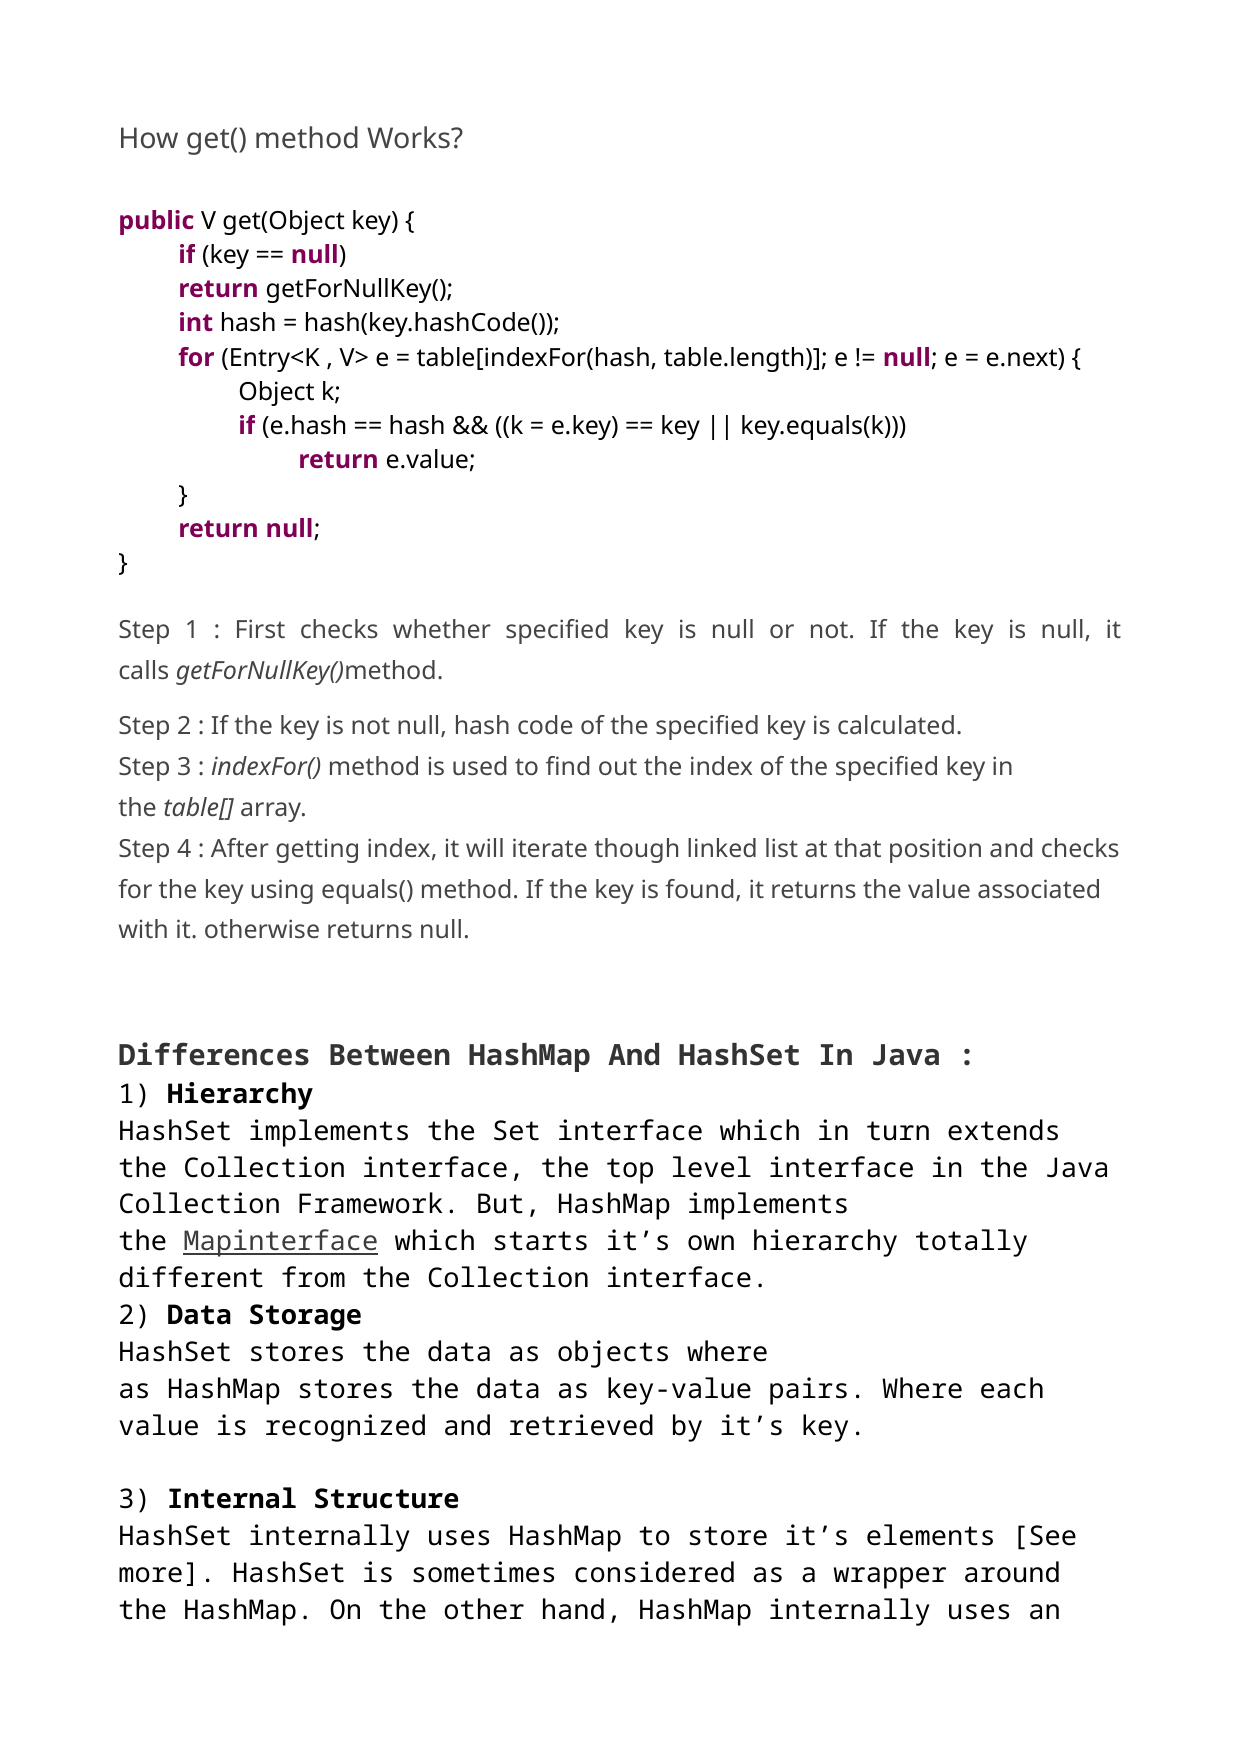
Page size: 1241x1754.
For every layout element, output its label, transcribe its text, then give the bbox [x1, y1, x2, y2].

text 2) Data Storage [118, 1296, 1122, 1332]
text if (e.hash == hash && ((k = e.key) == key || key.equals(k))) [118, 408, 1122, 442]
text Differences Between HashMap And HashSet In Java : [118, 1034, 1122, 1074]
subtitle How get() method Works? [118, 118, 1122, 157]
text return getForNullKey(); [118, 271, 1122, 305]
text Object k; [118, 373, 1122, 408]
text HashSet implements the Set interface which in turn extends the Collection interface, the top level interface in the Java Collection Framework. But, HashMap implements the Mapinterface which starts it’s own hierarchy totally different from the Collection interface. [118, 1111, 1122, 1296]
text int hash = hash(key.hashCode()); [118, 305, 1122, 339]
text HashSet internally uses HashMap to store it’s elements [See more]. HashSet is sometimes considered as a wrapper around the HashMap. On the other hand, HashMap internally uses an [118, 1517, 1122, 1627]
text } [118, 545, 1122, 579]
text HashSet stores the data as objects where as HashMap stores the data as key-value pairs. Where each value is recognized and retrieved by it’s key. [118, 1332, 1122, 1443]
text for (Entry<K , V> e = table[indexFor(hash, table.length)]; e != null; e = e.next) { [118, 339, 1122, 373]
text 3) Internal Structure [118, 1480, 1122, 1517]
text 1) Hierarchy [118, 1074, 1122, 1111]
text Step 4 : After getting index, it will iterate though linked list at that position and checks for the key using equals() method. If the key is found, it returns the value associated with it. otherwise returns null. [118, 830, 1122, 946]
text Step 3 : indexFor() method is used to find out the index of the specified key in the table[] array. [118, 749, 1122, 824]
text public V get(Object key) { [118, 202, 1122, 236]
text } [118, 476, 1122, 511]
text Step 1 : First checks whether specified key is null or not. If the key is null, it calls getForNullKey()method. [118, 612, 1122, 687]
text return e.value; [118, 442, 1122, 476]
text return null; [118, 511, 1122, 545]
text if (key == null) [118, 236, 1122, 271]
text Step 2 : If the key is not null, hash code of the specified key is calculated. [118, 708, 1122, 742]
